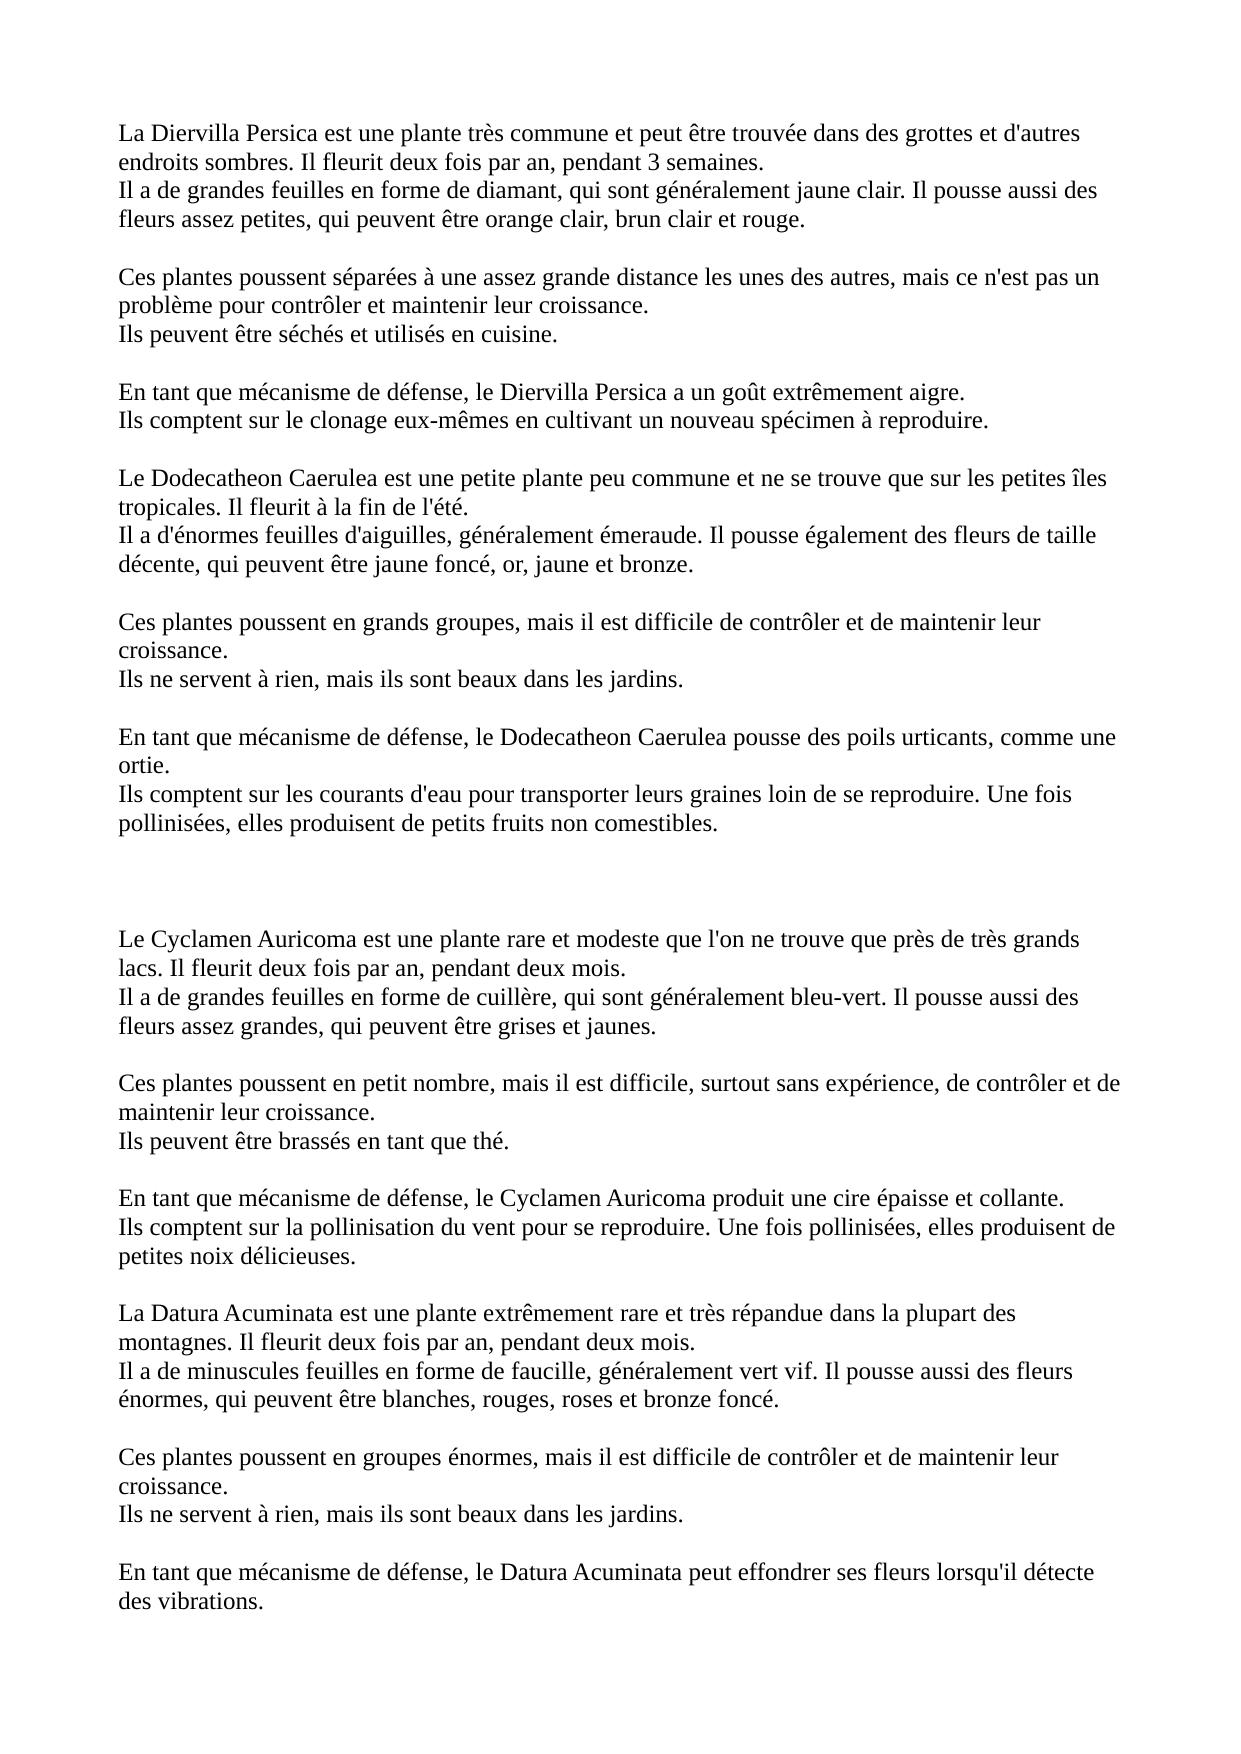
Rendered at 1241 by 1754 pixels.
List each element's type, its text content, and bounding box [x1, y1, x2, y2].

text Le Cyclamen Auricoma est une plante rare et modeste que l'on ne trouve que près de très grands lacs. Il fleurit deux fois par an, pendant deux mois. Il a de grandes feuilles en forme de cuillère, qui sont généralement bleu-vert. Il pousse aussi des fleurs assez grandes, qui peuvent être grises et jaunes. Ces plantes poussent en petit nombre, mais il est difficile, surtout sans expérience, de contrôler et de maintenir leur croissance. Ils peuvent être brassés en tant que thé. En tant que mécanisme de défense, le Cyclamen Auricoma produit une cire épaisse et collante. Ils comptent sur la pollinisation du vent pour se reproduire. Une fois pollinisées, elles produisent de petites noix délicieuses. La Datura Acuminata est une plante extrêmement rare et très répandue dans la plupart des montagnes. Il fleurit deux fois par an, pendant deux mois. Il a de minuscules feuilles en forme de faucille, généralement vert vif. Il pousse aussi des fleurs énormes, qui peuvent être blanches, rouges, roses et bronze foncé. Ces plantes poussent en groupes énormes, mais il est difficile de contrôler et de maintenir leur croissance. Ils ne servent à rien, mais ils sont beaux dans les jardins. En tant que mécanisme de défense, le Datura Acuminata peut effondrer ses fleurs lorsqu'il détecte des vibrations. [118, 924, 1122, 1614]
text La Diervilla Persica est une plante très commune et peut être trouvée dans des grottes et d'autres endroits sombres. Il fleurit deux fois par an, pendant 3 semaines. Il a de grandes feuilles en forme de diamant, qui sont généralement jaune clair. Il pousse aussi des fleurs assez petites, qui peuvent être orange clair, brun clair et rouge. Ces plantes poussent séparées à une assez grande distance les unes des autres, mais ce n'est pas un problème pour contrôler et maintenir leur croissance. Ils peuvent être séchés et utilisés en cuisine. En tant que mécanisme de défense, le Diervilla Persica a un goût extrêmement aigre. Ils comptent sur le clonage eux-mêmes en cultivant un nouveau spécimen à reproduire. Le Dodecatheon Caerulea est une petite plante peu commune et ne se trouve que sur les petites îles tropicales. Il fleurit à la fin de l'été. Il a d'énormes feuilles d'aiguilles, généralement émeraude. Il pousse également des fleurs de taille décente, qui peuvent être jaune foncé, or, jaune et bronze. Ces plantes poussent en grands groupes, mais il est difficile de contrôler et de maintenir leur croissance. Ils ne servent à rien, mais ils sont beaux dans les jardins. En tant que mécanisme de défense, le Dodecatheon Caerulea pousse des poils urticants, comme une ortie. Ils comptent sur les courants d'eau pour transporter leurs graines loin de se reproduire. Une fois pollinisées, elles produisent de petits fruits non comestibles. [118, 118, 1122, 837]
